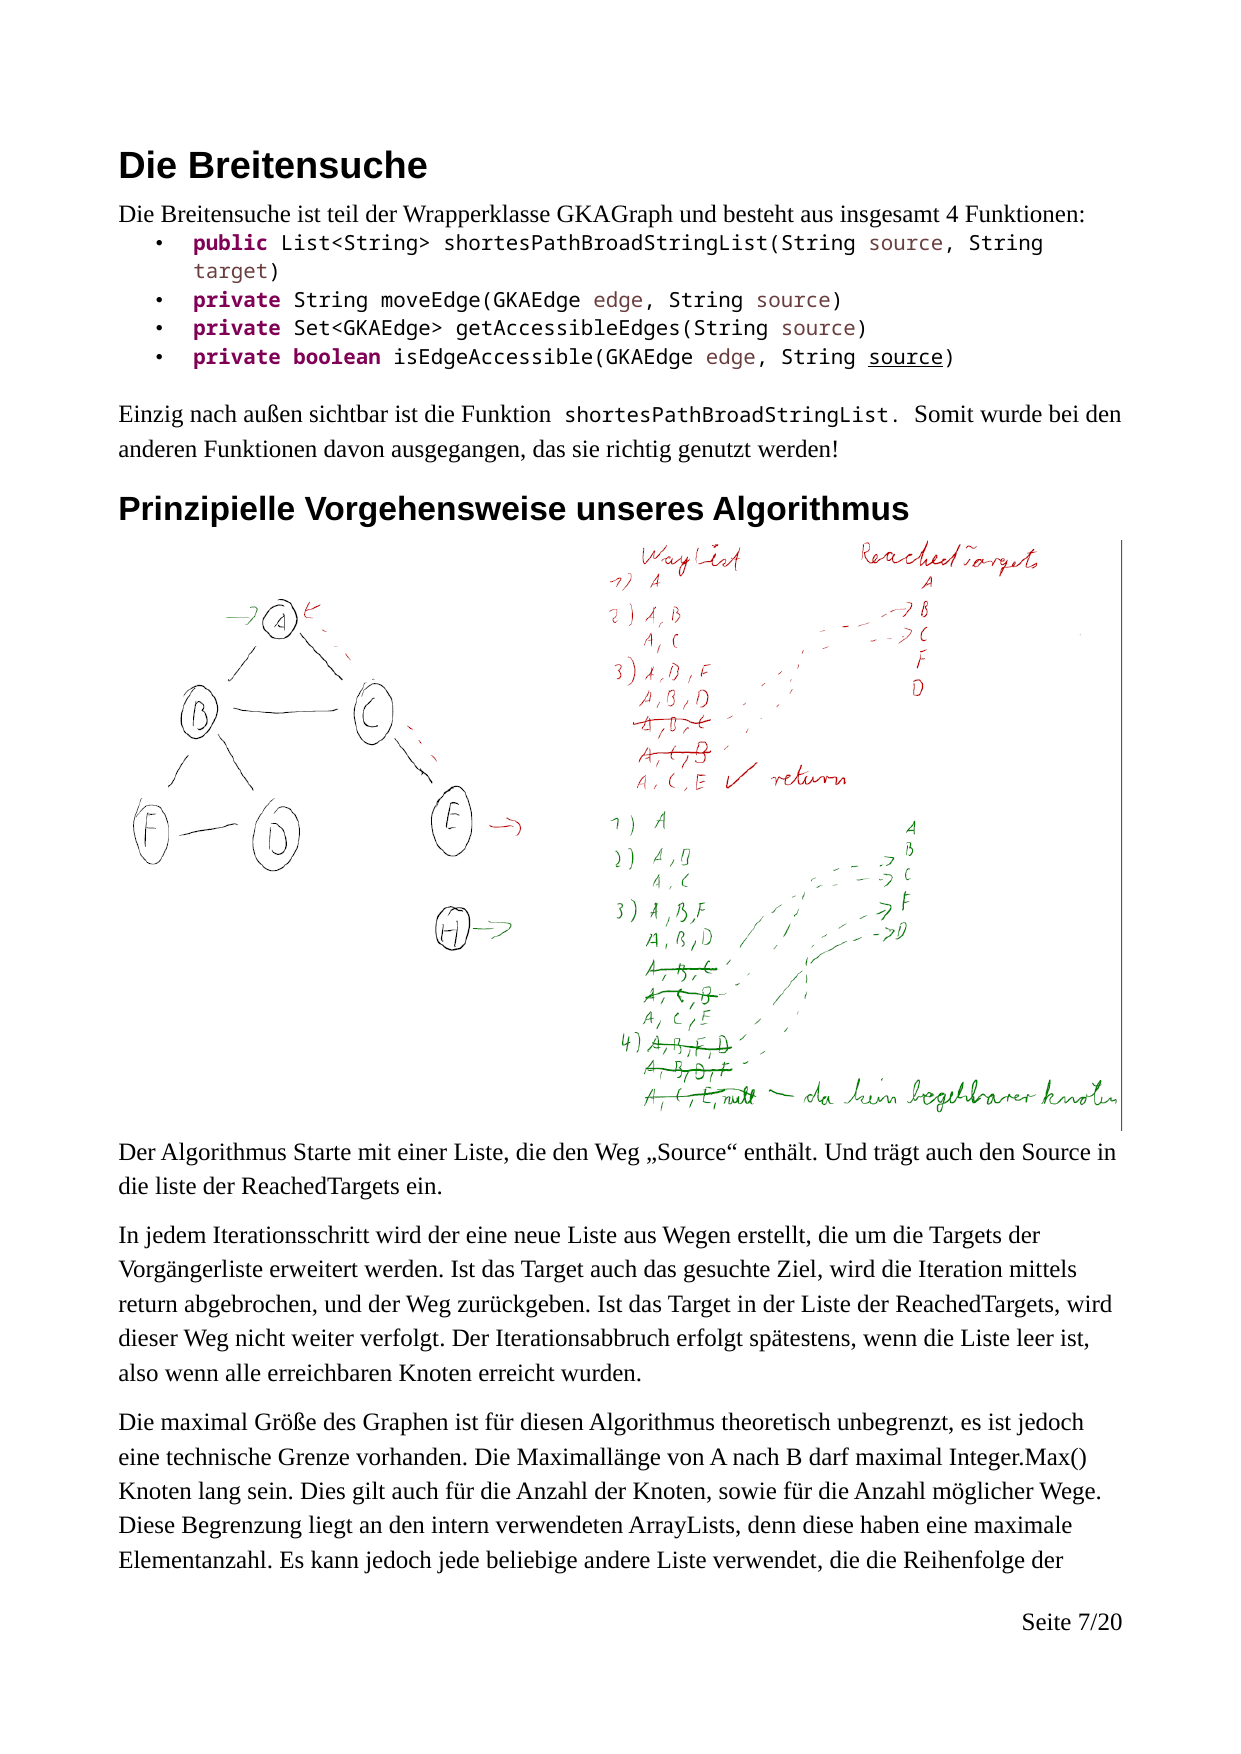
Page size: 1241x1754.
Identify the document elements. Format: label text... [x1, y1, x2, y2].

list private String moveEdge(GKAEdge edge, String source) [156, 285, 1122, 313]
subtitle Prinzipielle Vorgehensweise unseres Algorithmus [118, 489, 1122, 528]
text In jedem Iterationsschritt wird der eine neue Liste aus Wegen erstellt, die um die Targets der Vorgängerliste erweitert werden. Ist das Target auch das gesuchte Ziel, wird die Iteration mittels return abgebrochen, und der Weg zurückgeben. Ist das Target in der Liste der ReachedTargets, wird dieser Weg nicht weiter verfolgt. Der Iterationsabbruch erfolgt spätestens, wenn die Liste leer ist, also wenn alle erreichbaren Knoten erreicht wurden. [118, 1220, 1122, 1387]
text Einzig nach außen sichtbar ist die Funktion shortesPathBroadStringList. Somit wurde bei den anderen Funktionen davon ausgegangen, das sie richtig genutzt werden! [118, 399, 1122, 463]
subtitle Die Breitensuche [118, 143, 1122, 187]
list private Set<GKAEdge> getAccessibleEdges(String source) [156, 313, 1122, 342]
text Die maximal Größe des Graphen ist für diesen Algorithmus theoretisch unbegrenzt, es ist jedoch eine technische Grenze vorhanden. Die Maximallänge von A nach B darf maximal Integer.Max() Knoten lang sein. Dies gilt auch für die Anzahl der Knoten, sowie für die Anzahl möglicher Wege. Diese Begrenzung liegt an den intern verwendeten ArrayLists, denn diese haben eine maximale Elementanzahl. Es kann jedoch jede beliebige andere Liste verwendet, die die Reihenfolge der [118, 1407, 1122, 1574]
list private boolean isEdgeAccessible(GKAEdge edge, String source) [156, 342, 1122, 370]
text Die Breitensuche ist teil der Wrapperklasse GKAGraph und besteht aus insgesamt 4 Funktionen: [118, 199, 1122, 228]
list public List<String> shortesPathBroadStringList(String source, String target) [156, 228, 1122, 285]
text Der Algorithmus Starte mit einer Liste, die den Weg „Source“ enthält. Und trägt auch den Source in die liste der ReachedTargets ein. [118, 1131, 1122, 1200]
